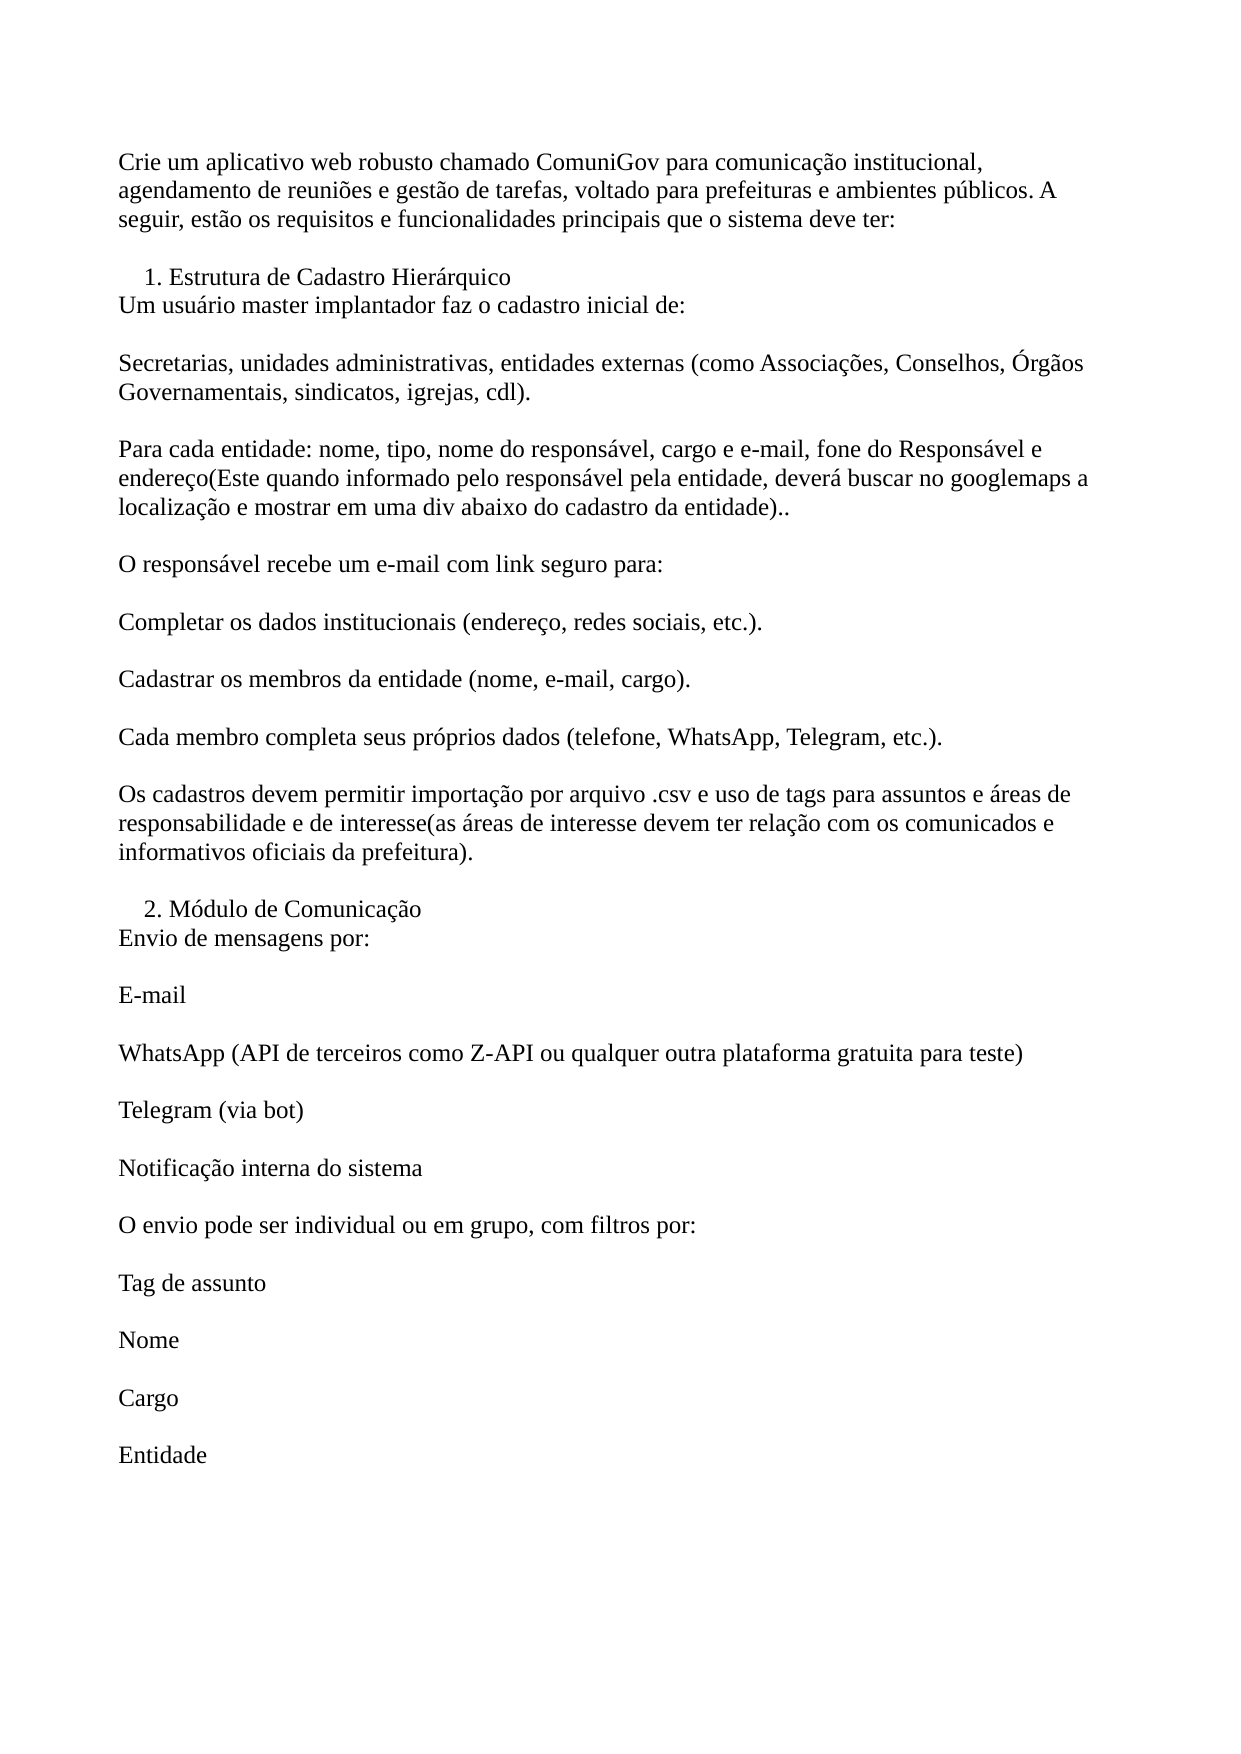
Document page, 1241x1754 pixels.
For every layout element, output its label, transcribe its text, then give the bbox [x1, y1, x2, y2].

text Envio de mensagens por: [118, 923, 1122, 952]
text Entidade [118, 1441, 1122, 1469]
text Um usuário master implantador faz o cadastro inicial de: [118, 291, 1122, 319]
text Cargo [118, 1383, 1122, 1412]
text 📨 2. Módulo de Comunicação [118, 894, 1122, 923]
text 📌 1. Estrutura de Cadastro Hierárquico [118, 262, 1122, 291]
text Cadastrar os membros da entidade (nome, e-mail, cargo). [118, 664, 1122, 693]
text Os cadastros devem permitir importação por arquivo .csv e uso de tags para assuntos e áreas de responsabilidade e de interesse(as áreas de interesse devem ter relação com os comunicados e informativos oficiais da prefeitura). [118, 779, 1122, 866]
text Notificação interna do sistema [118, 1153, 1122, 1182]
text Secretarias, unidades administrativas, entidades externas (como Associações, Conselhos, Órgãos Governamentais, sindicatos, igrejas, cdl). [118, 348, 1122, 406]
text Telegram (via bot) [118, 1096, 1122, 1124]
text O responsável recebe um e-mail com link seguro para: [118, 549, 1122, 578]
text Completar os dados institucionais (endereço, redes sociais, etc.). [118, 607, 1122, 636]
text WhatsApp (API de terceiros como Z-API ou qualquer outra plataforma gratuita para teste) [118, 1038, 1122, 1067]
text E-mail [118, 981, 1122, 1009]
text Para cada entidade: nome, tipo, nome do responsável, cargo e e-mail, fone do Responsável e endereço(Este quando informado pelo responsável pela entidade, deverá buscar no googlemaps a localização e mostrar em uma div abaixo do cadastro da entidade).. [118, 434, 1122, 521]
text Crie um aplicativo web robusto chamado ComuniGov para comunicação institucional, agendamento de reuniões e gestão de tarefas, voltado para prefeituras e ambientes públicos. A seguir, estão os requisitos e funcionalidades principais que o sistema deve ter: [118, 147, 1122, 233]
text O envio pode ser individual ou em grupo, com filtros por: [118, 1211, 1122, 1239]
text Tag de assunto [118, 1268, 1122, 1297]
text Cada membro completa seus próprios dados (telefone, WhatsApp, Telegram, etc.). [118, 722, 1122, 751]
text Nome [118, 1326, 1122, 1354]
